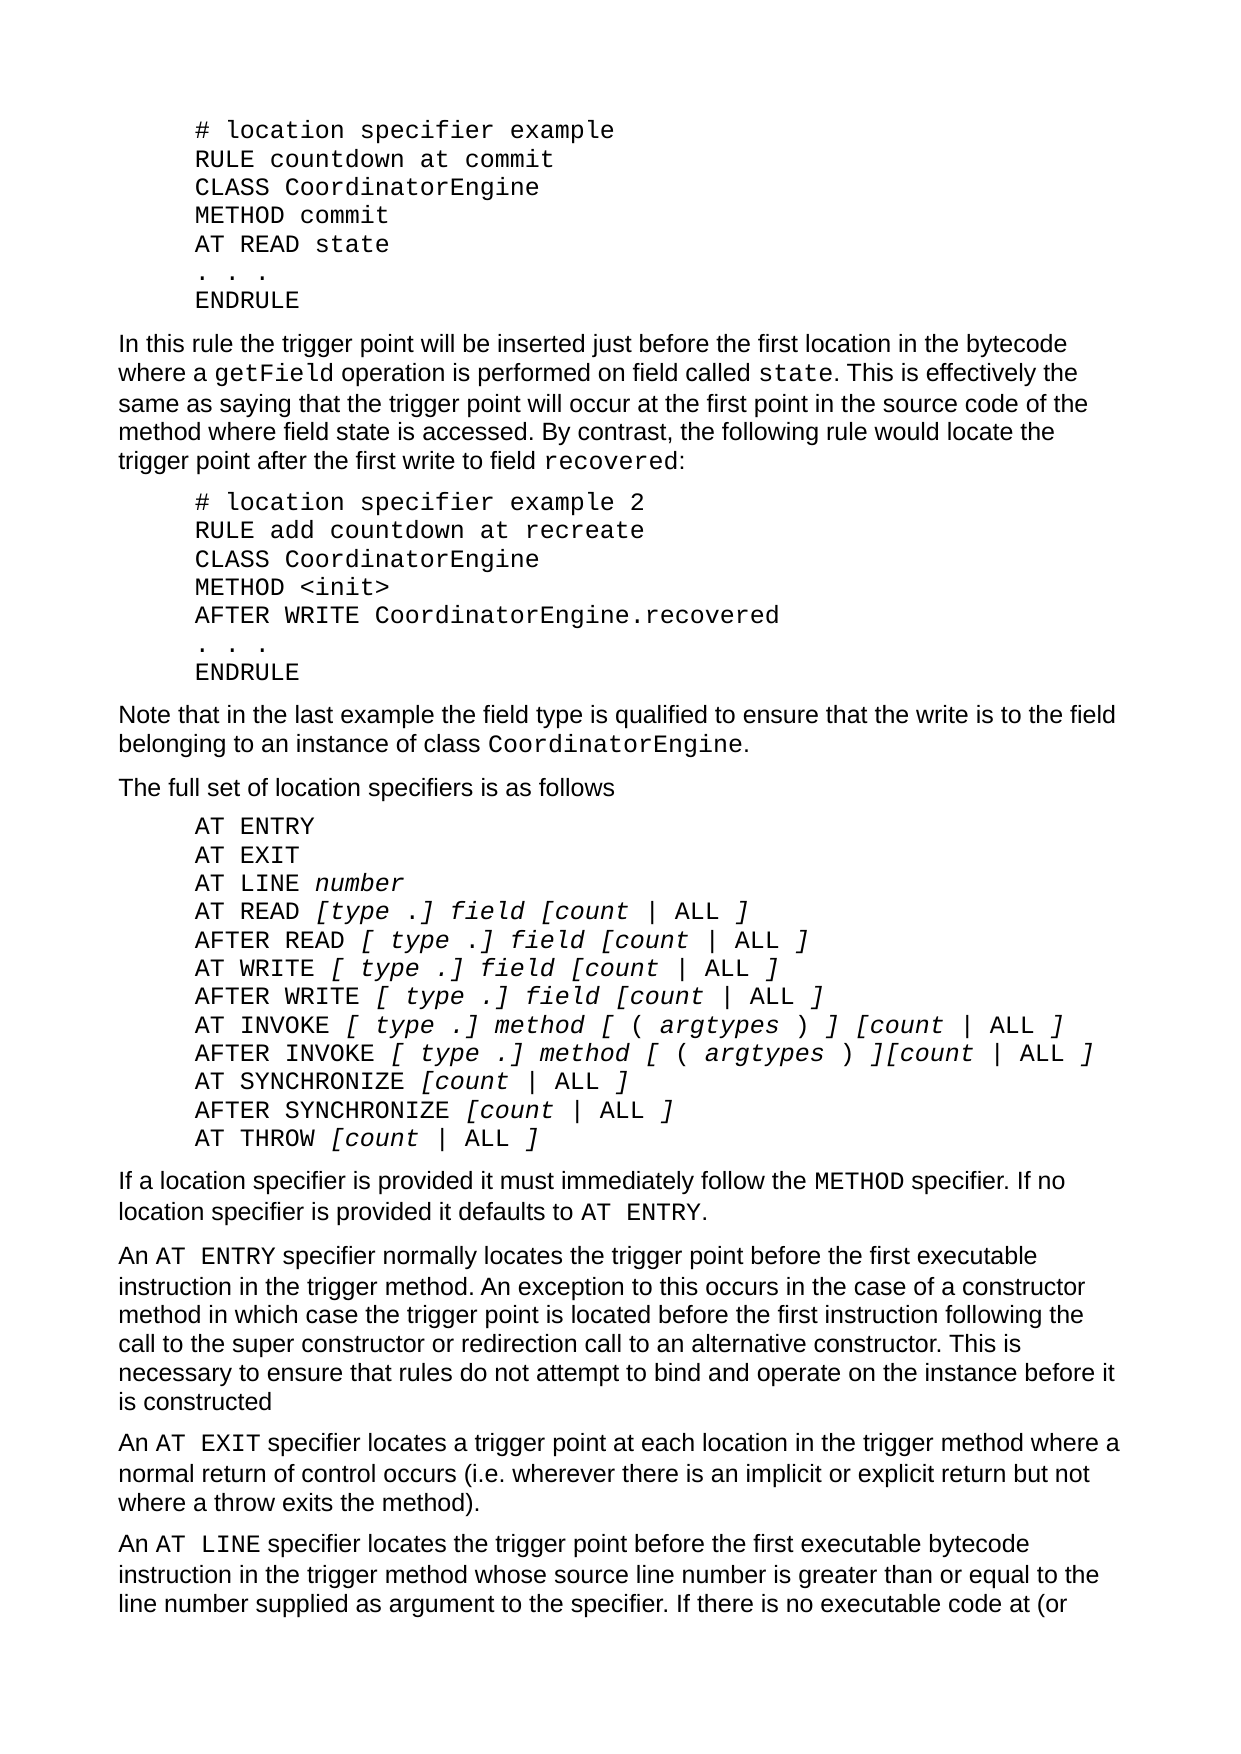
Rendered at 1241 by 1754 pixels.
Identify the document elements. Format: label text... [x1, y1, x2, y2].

text An AT EXIT specifier locates a trigger point at each location in the trigger method where a normal return of control occurs (i.e. wherever there is an implicit or explicit return but not where a throw exits the method). [118, 1428, 1122, 1516]
text An AT ENTRY specifier normally locates the trigger point before the first executable instruction in the trigger method. An exception to this occurs in the case of a constructor method in which case the trigger point is located before the first instruction following the call to the super constructor or redirection call to an alternative constructor. This is necessary to ensure that rules do not attempt to bind and operate on the instance before it is constructed [118, 1241, 1122, 1415]
text In this rule the trigger point will be inserted just before the first location in the bytecode where a getField operation is performed on field called state. This is effectively the same as saying that the trigger point will occur at the first point in the source code of the method where field state is accessed. By contrast, the following rule would locate the trigger point after the first write to field recovered: [118, 329, 1122, 477]
text The full set of location specifiers is as follows [118, 773, 1122, 801]
text An AT LINE specifier locates the trigger point before the first executable bytecode instruction in the trigger method whose source line number is greater than or equal to the line number supplied as argument to the specifier. If there is no executable code at (or [118, 1529, 1122, 1617]
text # location specifier example RULE countdown at commit CLASS CoordinatorEngine METHOD commit AT READ state . . . ENDRULE [194, 118, 1122, 316]
text # location specifier example 2 RULE add countdown at recreate CLASS CoordinatorEngine METHOD <init> AFTER WRITE CoordinatorEngine.recovered . . . ENDRULE [194, 489, 1122, 688]
text AT ENTRY AT EXIT AT LINE number AT READ [type .] field [count | ALL ] AFTER READ [ type .] field [count | ALL ] AT WRITE [ type .] field [count | ALL ] AFTER WRITE [ type .] field [count | ALL ] AT INVOKE [ type .] method [ ( argtypes ) ] [count | ALL ] AFTER INVOKE [ type .] method [ ( argtypes ) ][count | ALL ] AT SYNCHRONIZE [count | ALL ] AFTER SYNCHRONIZE [count | ALL ] AT THROW [count | ALL ] [194, 814, 1122, 1154]
text Note that in the last example the field type is qualified to ensure that the write is to the field belonging to an instance of class CoordinatorEngine. [118, 700, 1122, 760]
text If a location specifier is provided it must immediately follow the METHOD specifier. If no location specifier is provided it defaults to AT ENTRY. [118, 1166, 1122, 1228]
